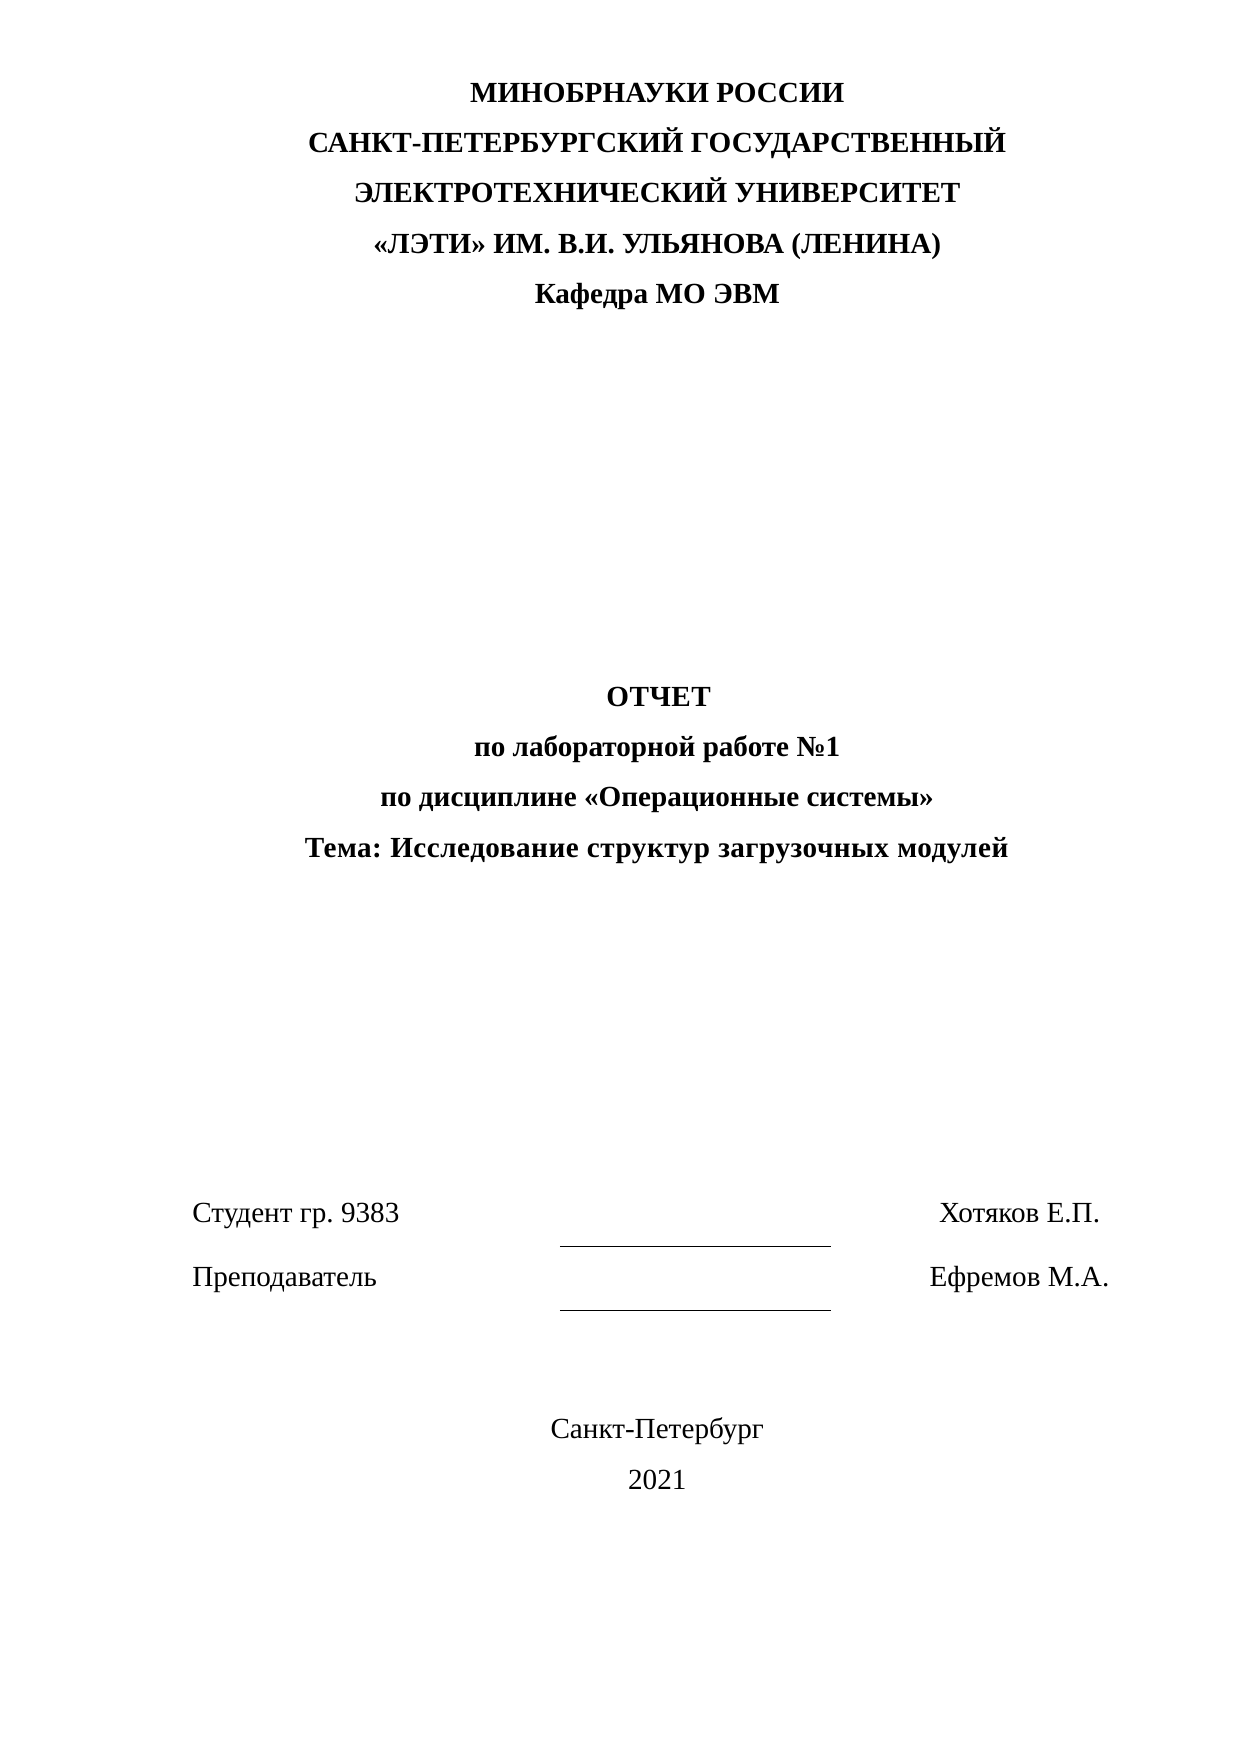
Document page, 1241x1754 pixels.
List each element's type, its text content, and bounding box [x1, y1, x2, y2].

text Санкт-Петербург [118, 1411, 1122, 1445]
text по дисциплине «Операционные системы» [118, 779, 1122, 813]
text отчет [118, 679, 1122, 712]
table_header [560, 1182, 831, 1246]
table_header Хотяков Е.П. [831, 1182, 1133, 1246]
table_cell [560, 1247, 831, 1310]
table_cell Преподаватель [107, 1246, 560, 1310]
text Тема: Исследование структур загрузочных модулей [118, 830, 1122, 863]
text «ЛЭТИ» им. В.И. Ульянова (Ленина) [118, 226, 1122, 259]
text электротехнический университет [118, 176, 1122, 209]
table_cell Ефремов М.А. [831, 1246, 1133, 1310]
text 2021 [118, 1462, 1122, 1495]
table_header Студент гр. 9383 [107, 1182, 560, 1246]
text по лабораторной работе №1 [118, 729, 1122, 763]
text МИНОБРНАУКИ РОССИИ [118, 75, 1122, 108]
text Кафедра МО ЭВМ [118, 276, 1122, 310]
text Санкт-Петербургский государственный [118, 125, 1122, 159]
